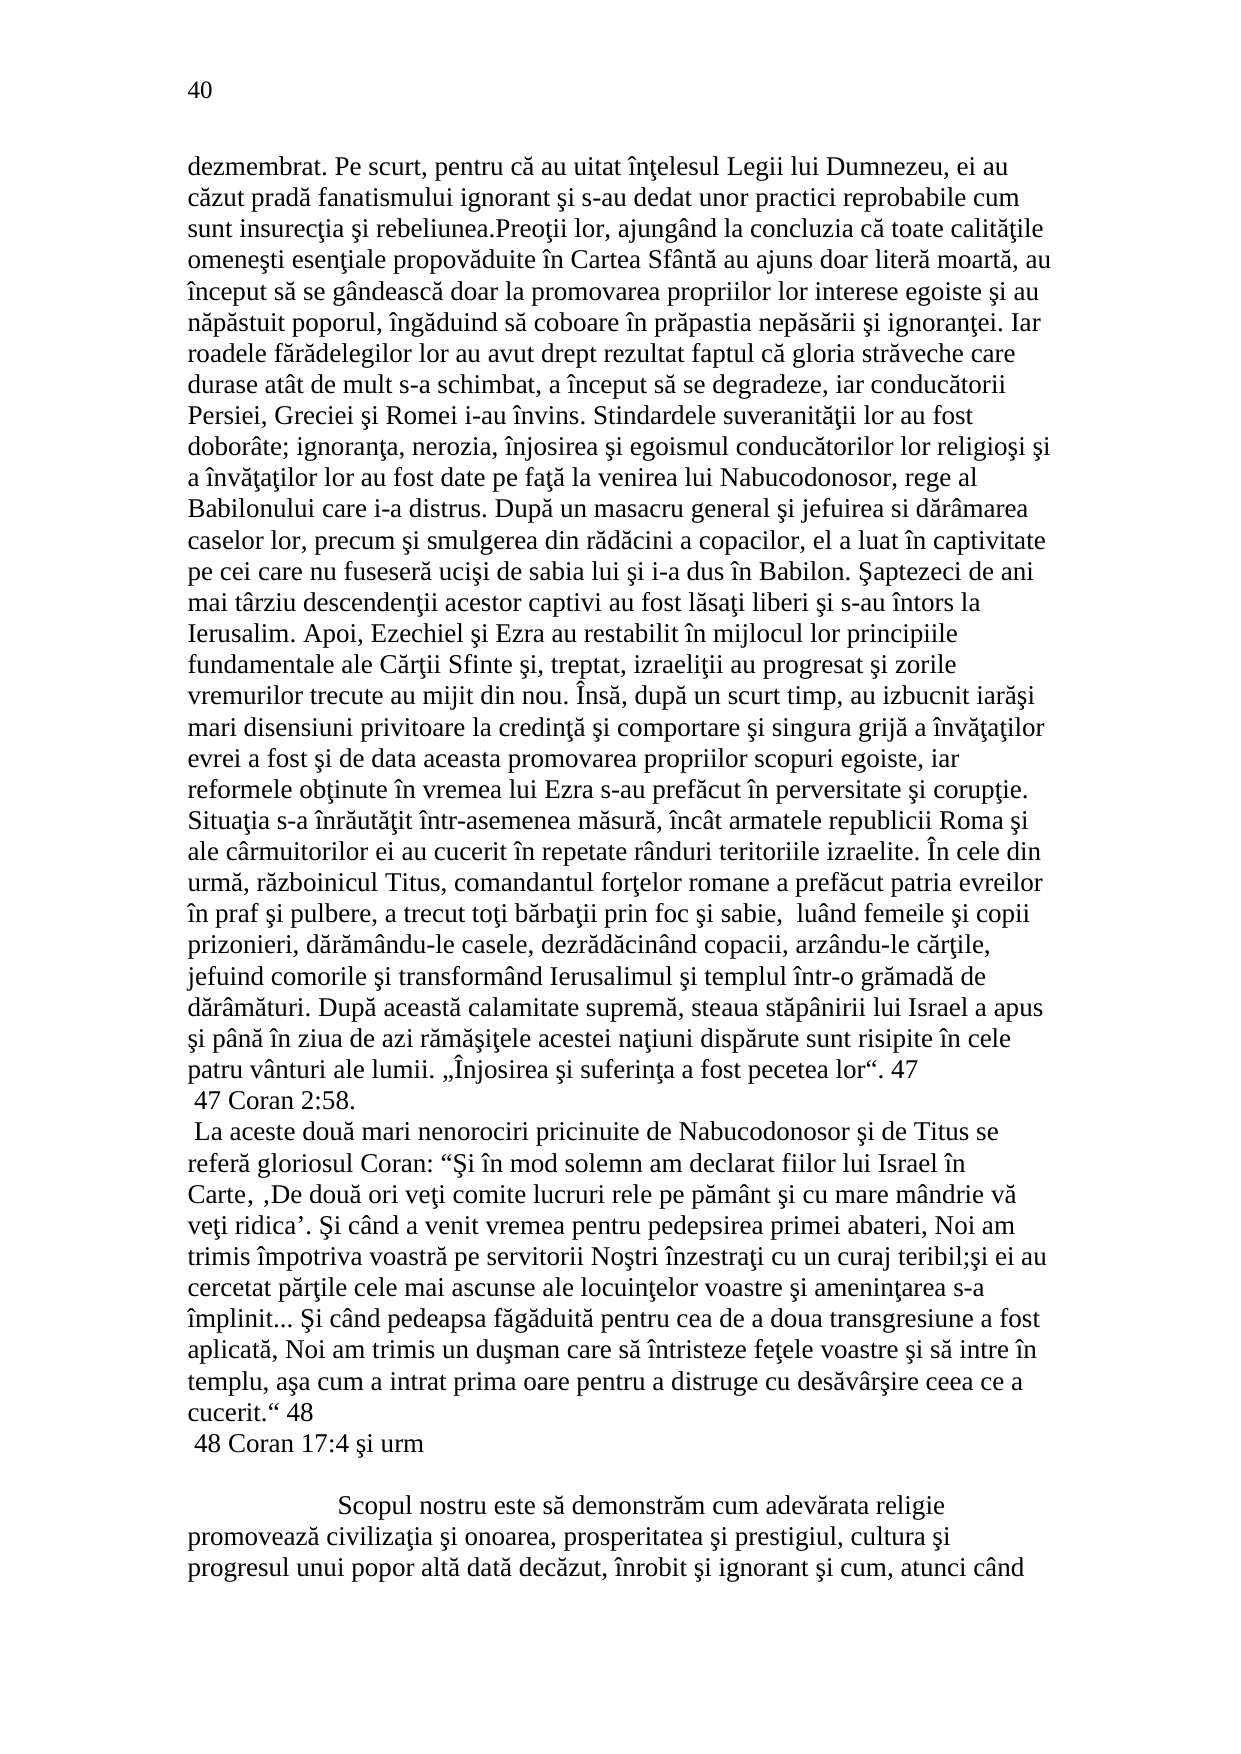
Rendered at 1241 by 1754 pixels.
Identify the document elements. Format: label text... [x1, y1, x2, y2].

text 47 Coran 2:58. [187, 1084, 1053, 1116]
text Scopul nostru este să demonstrăm cum adevărata religie promovează civilizaţia şi onoarea, prosperitatea şi prestigiul, cultura şi progresul unui popor altă dată decăzut, înrobit şi ignorant şi cum, atunci când [187, 1489, 1053, 1583]
text La aceste două mari nenorociri pricinuite de Nabucodonosor şi de Titus se referă gloriosul Coran: “Şi în mod solemn am declarat fiilor lui Israel în Carte‚ ‚De două ori veţi comite lucruri rele pe pământ şi cu mare mândrie vă veţi ridica’. Şi când a venit vremea pentru pedepsirea primei abateri, Noi am trimis împotriva voastră pe servitorii Noştri înzestraţi cu un curaj teribil;şi ei au cercetat părţile cele mai ascunse ale locuinţelor voastre şi ameninţarea s-a împlinit... Şi când pedeapsa făgăduită pentru cea de a doua transgresiune a fost aplicată, Noi am trimis un duşman care să întristeze feţele voastre şi să intre în templu, aşa cum a intrat prima oare pentru a distruge cu desăvârşire ceea ce a cucerit.“ 48 [187, 1116, 1053, 1427]
text 48 Coran 17:4 şi urm [187, 1427, 1053, 1458]
text dezmembrat. Pe scurt, pentru că au uitat înţelesul Legii lui Dumnezeu, ei au căzut pradă fanatismului ignorant şi s-au dedat unor practici reprobabile cum sunt insurecţia şi rebeliunea.Preoţii lor, ajungând la concluzia că toate calităţile omeneşti esenţiale propovăduite în Cartea Sfântă au ajuns doar literă moartă, au început să se gândească doar la promovarea propriilor lor interese egoiste şi au năpăstuit poporul, îngăduind să coboare în prăpastia nepăsării şi ignoranţei. Iar roadele fărădelegilor lor au avut drept rezultat faptul că gloria străveche care durase atât de mult s-a schimbat, a început să se degradeze, iar conducătorii Persiei, Greciei şi Romei i-au învins. Stindardele suveranităţii lor au fost doborâte; ignoranţa, nerozia, înjosirea şi egoismul conducătorilor lor religioşi şi a învăţaţilor lor au fost date pe faţă la venirea lui Nabucodonosor, rege al Babilonului care i-a distrus. După un masacru general şi jefuirea si dărâmarea caselor lor, precum şi smulgerea din rădăcini a copacilor, el a luat în captivitate pe cei care nu fuseseră ucişi de sabia lui şi i-a dus în Babilon. Şaptezeci de ani mai târziu descendenţii acestor captivi au fost lăsaţi liberi şi s-au întors la Ierusalim. Apoi, Ezechiel şi Ezra au restabilit în mijlocul lor principiile fundamentale ale Cărţii Sfinte şi, treptat, izraeliţii au progresat şi zorile vremurilor trecute au mijit din nou. Însă, după un scurt timp, au izbucnit iarăşi mari disensiuni privitoare la credinţă şi comportare şi singura grijă a învăţaţilor evrei a fost şi de data aceasta promovarea propriilor scopuri egoiste, iar reformele obţinute în vremea lui Ezra s-au prefăcut în perversitate şi corupţie. Situaţia s-a înrăutăţit într-asemenea măsură, încât armatele republicii Roma şi ale cârmuitorilor ei au cucerit în repetate rânduri teritoriile izraelite. În cele din urmă, războinicul Titus, comandantul forţelor romane a prefăcut patria evreilor în praf şi pulbere, a trecut toţi bărbaţii prin foc şi sabie, luând femeile şi copii prizonieri, dărămându-le casele, dezrădăcinând copacii, arzându-le cărţile, jefuind comorile şi transformând Ierusalimul şi templul într-o grămadă de dărâmături. După această calamitate supremă, steaua stăpânirii lui Israel a apus şi până în ziua de azi rămăşiţele acestei naţiuni dispărute sunt risipite în cele patru vânturi ale lumii. „Înjosirea şi suferinţa a fost pecetea lor“. 47 [187, 150, 1053, 1084]
